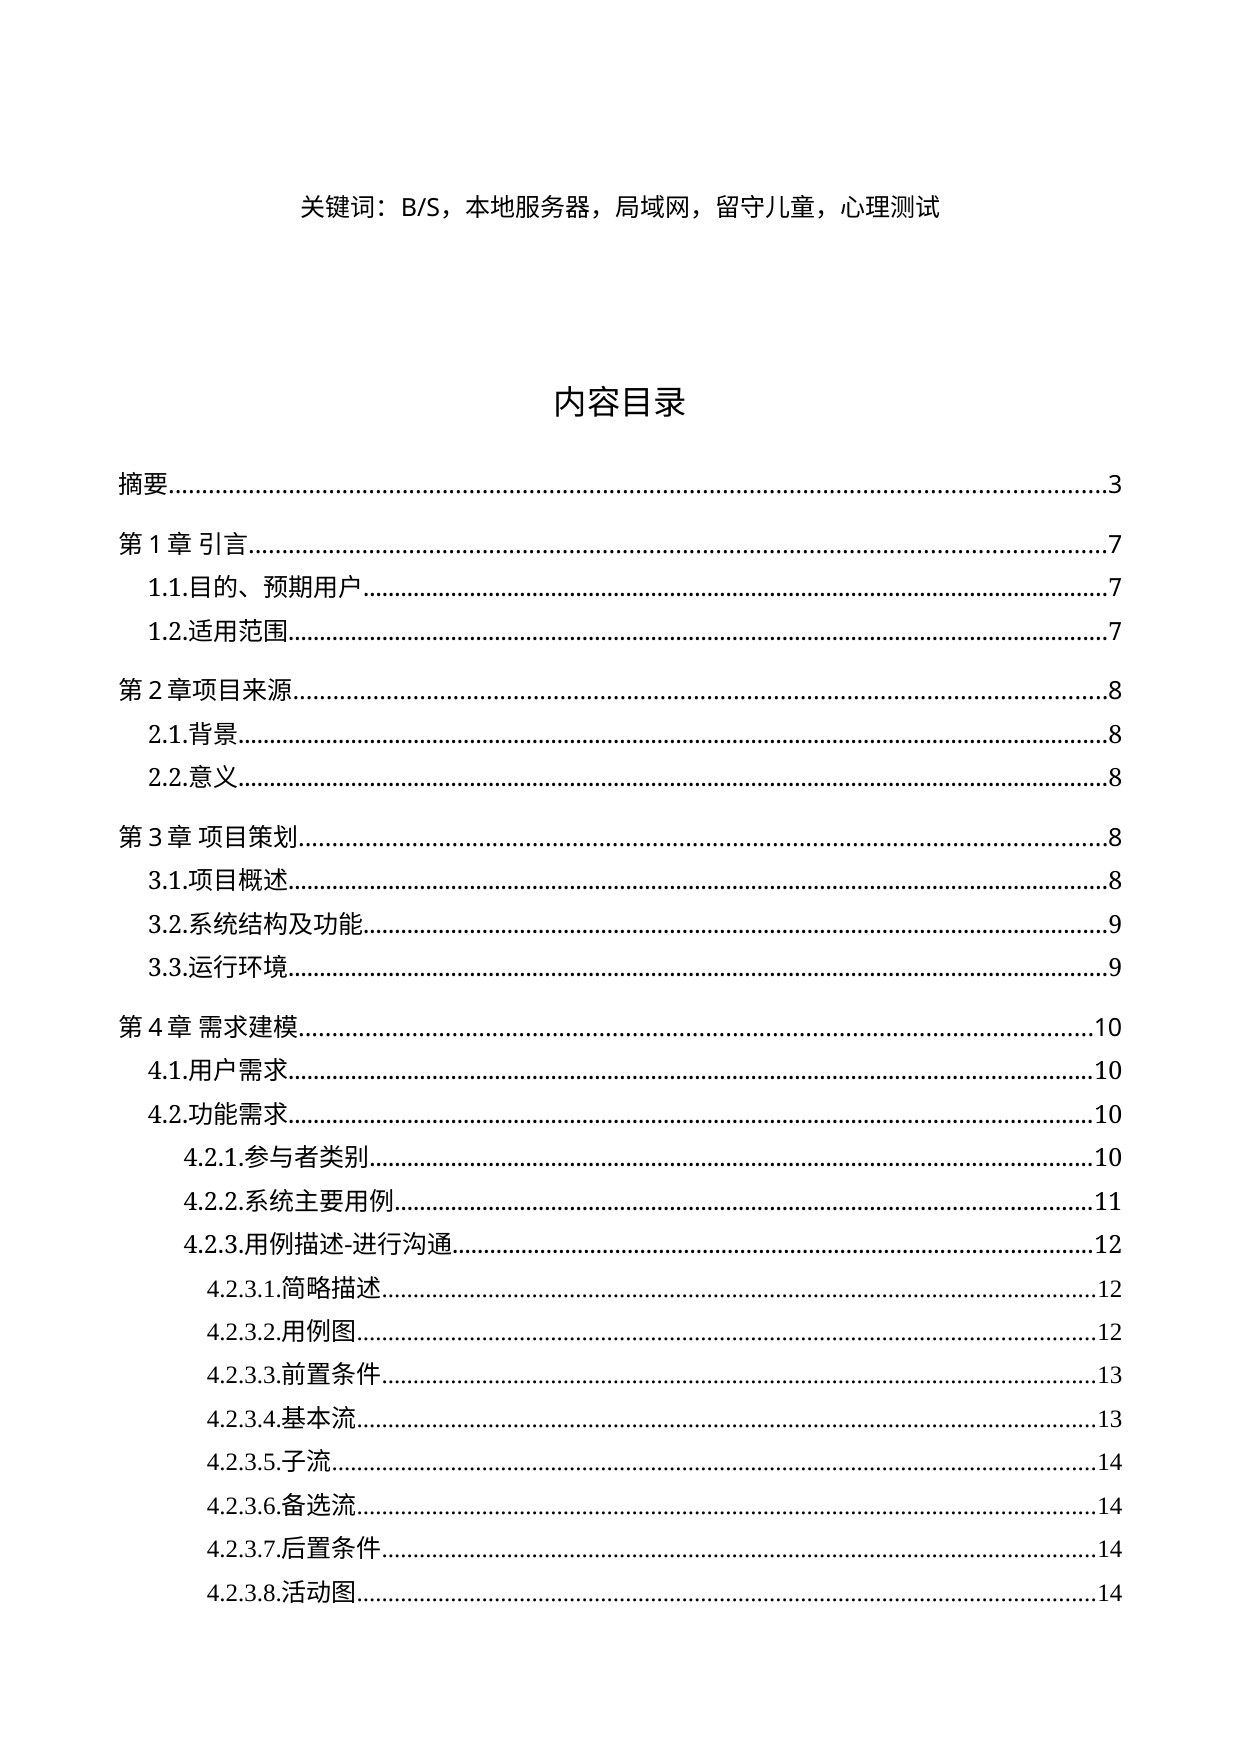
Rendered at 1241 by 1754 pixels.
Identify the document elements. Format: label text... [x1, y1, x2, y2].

text 4.2.3.4.基本流 13 [207, 1398, 1122, 1434]
text 第3章 项目策划 8 [118, 817, 1122, 854]
text 4.2.3.1.简略描述 12 [207, 1268, 1122, 1304]
text 4.1.用户需求 10 [148, 1051, 1122, 1087]
text 2.1.背景 8 [148, 714, 1122, 751]
text 第4章 需求建模 10 [118, 1007, 1122, 1044]
text 3.2.系统结构及功能 9 [148, 904, 1122, 941]
text 4.2.3.6.备选流 14 [207, 1485, 1122, 1521]
text 摘要 3 [118, 464, 1122, 501]
text 4.2.2.系统主要用例 11 [177, 1181, 1122, 1217]
text 3.1.项目概述 8 [148, 861, 1122, 897]
text 4.2.3.5.子流 14 [207, 1442, 1122, 1478]
text 第2章项目来源 8 [118, 671, 1122, 707]
text 4.2.3.8.活动图 14 [207, 1572, 1122, 1608]
text 4.2.3.用例描述-进行沟通 12 [177, 1224, 1122, 1261]
text 4.2.3.3.前置条件 13 [207, 1355, 1122, 1391]
text 第1章 引言 7 [118, 524, 1122, 561]
text 3.3.运行环境 9 [148, 948, 1122, 984]
text 4.2.功能需求 10 [148, 1094, 1122, 1131]
text 1.2.适用范围 7 [148, 611, 1122, 647]
subtitle 内容目录 [118, 376, 1122, 424]
text 4.2.1.参与者类别 10 [177, 1138, 1122, 1174]
text 关键词：B/S，本地服务器，局域网，留守儿童，心理测试 [118, 188, 1122, 224]
text 2.2.意义 8 [148, 758, 1122, 794]
text 1.1.目的、预期用户 7 [148, 568, 1122, 604]
text 4.2.3.2.用例图 12 [207, 1311, 1122, 1348]
text 4.2.3.7.后置条件 14 [207, 1529, 1122, 1565]
